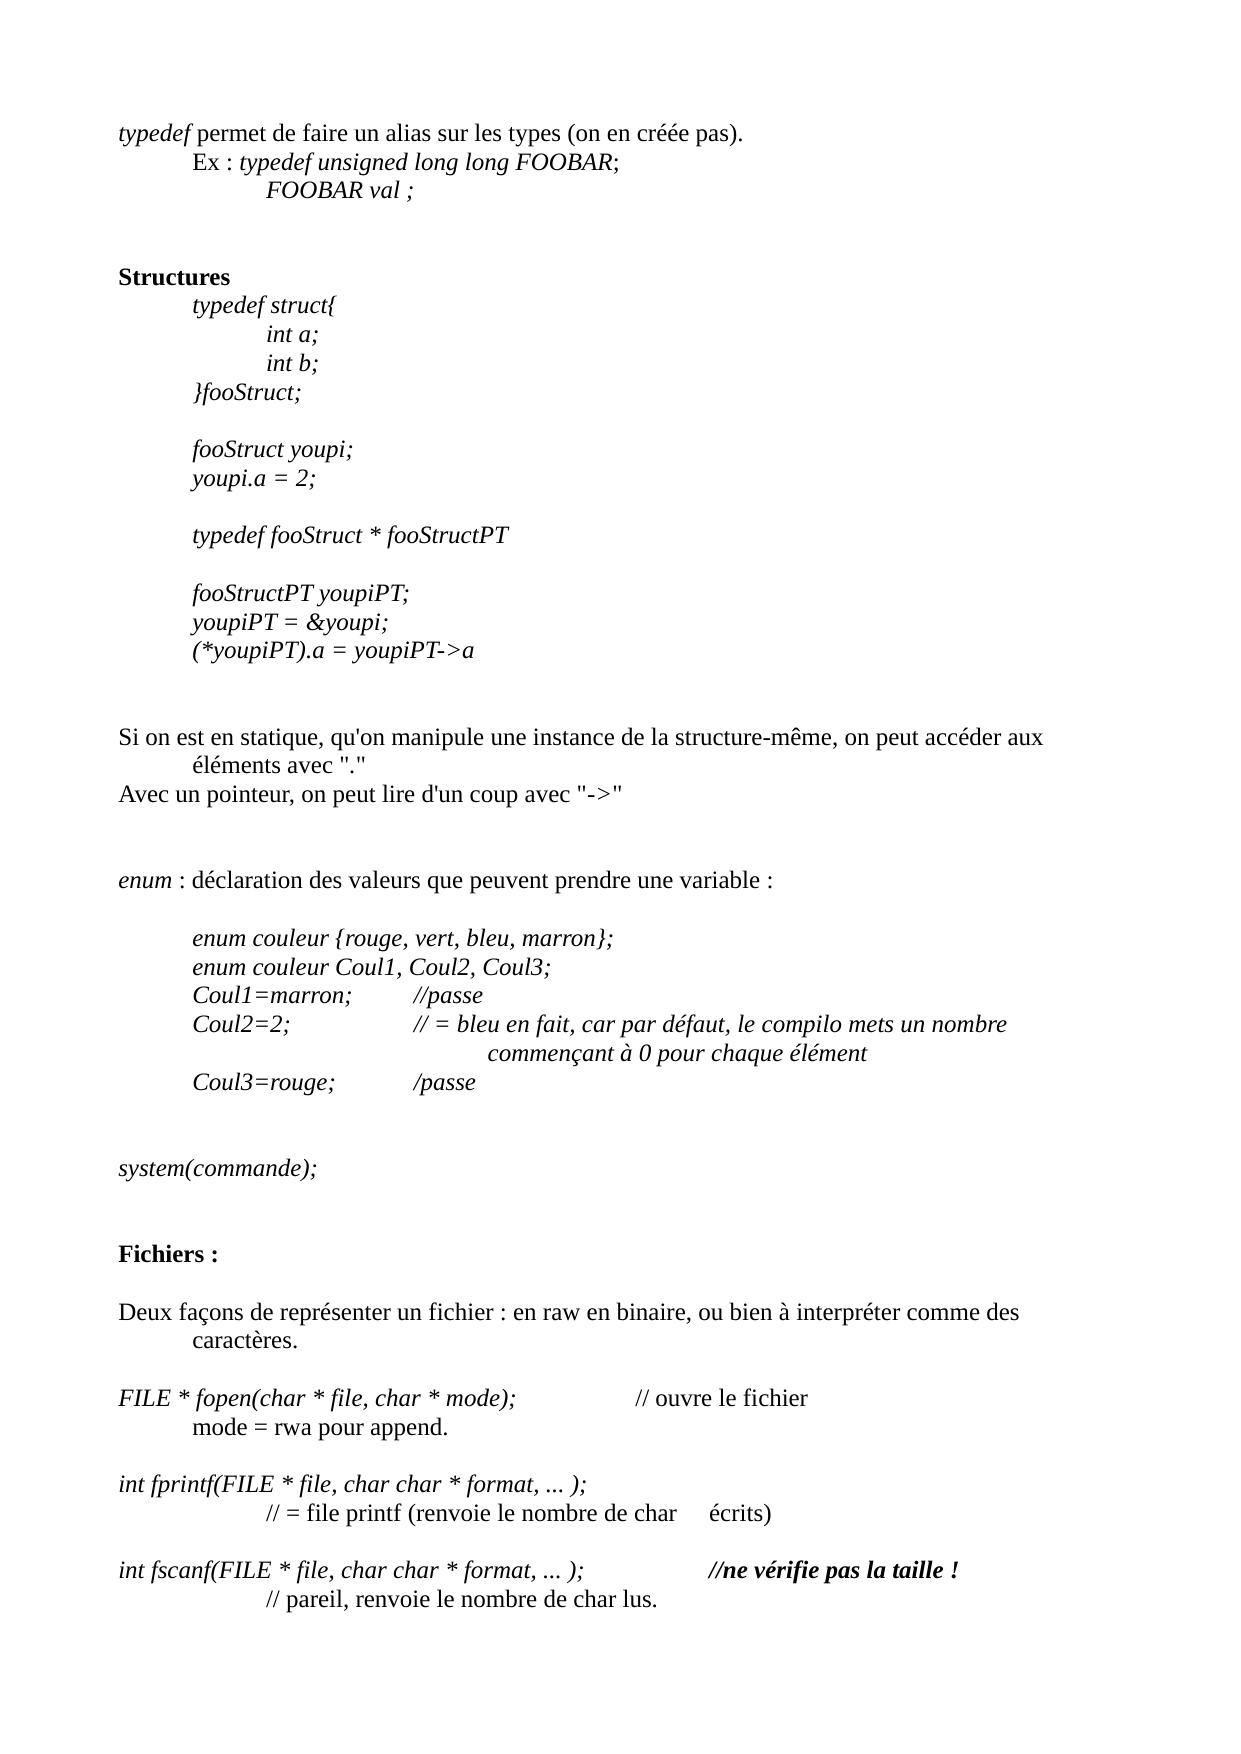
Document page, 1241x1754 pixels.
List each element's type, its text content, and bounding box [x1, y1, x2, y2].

text FILE * fopen(char * file, char * mode); // ouvre le fichier [118, 1383, 1122, 1412]
text // = file printf (renvoie le nombre de char écrits) [118, 1498, 1122, 1527]
text enum couleur Coul1, Coul2, Coul3; [118, 952, 1122, 981]
text Fichiers : [118, 1239, 1122, 1268]
text enum couleur {rouge, vert, bleu, marron}; [118, 923, 1122, 952]
text fooStruct youpi; [118, 434, 1122, 463]
text FOOBAR val ; [118, 176, 1122, 204]
text typedef struct{ [118, 291, 1122, 319]
text Avec un pointeur, on peut lire d'un coup avec "->" [118, 779, 1122, 808]
text int fscanf(FILE * file, char char * format, ... ); //ne vérifie pas la taille ! [118, 1556, 1122, 1584]
text int a; [118, 319, 1122, 348]
text Si on est en statique, qu'on manipule une instance de la structure-même, on peut accéder aux éléments avec "." [118, 722, 1122, 779]
text (*youpiPT).a = youpiPT->a [118, 636, 1122, 664]
text enum : déclaration des valeurs que peuvent prendre une variable : [118, 866, 1122, 894]
text youpiPT = &youpi; [118, 607, 1122, 636]
text Structures [118, 262, 1122, 291]
text // pareil, renvoie le nombre de char lus. [118, 1584, 1122, 1613]
text int b; [118, 348, 1122, 377]
text }fooStruct; [118, 377, 1122, 406]
text fooStructPT youpiPT; [118, 578, 1122, 607]
text Coul3=rouge; /passe [118, 1067, 1122, 1096]
text mode = rwa pour append. [118, 1412, 1122, 1441]
text Coul1=marron; //passe [118, 981, 1122, 1009]
text youpi.a = 2; [118, 463, 1122, 492]
text system(commande); [118, 1153, 1122, 1182]
text Deux façons de représenter un fichier : en raw en binaire, ou bien à interpréter comme des caractères. [118, 1297, 1122, 1354]
text typedef fooStruct * fooStructPT [118, 521, 1122, 549]
text Ex : typedef unsigned long long FOOBAR; [118, 147, 1122, 176]
text Coul2=2; // = bleu en fait, car par défaut, le compilo mets un nombre commençant à 0 pour chaque élément [118, 1009, 1122, 1067]
text int fprintf(FILE * file, char char * format, ... ); [118, 1469, 1122, 1498]
text typedef permet de faire un alias sur les types (on en créée pas). [118, 118, 1122, 147]
